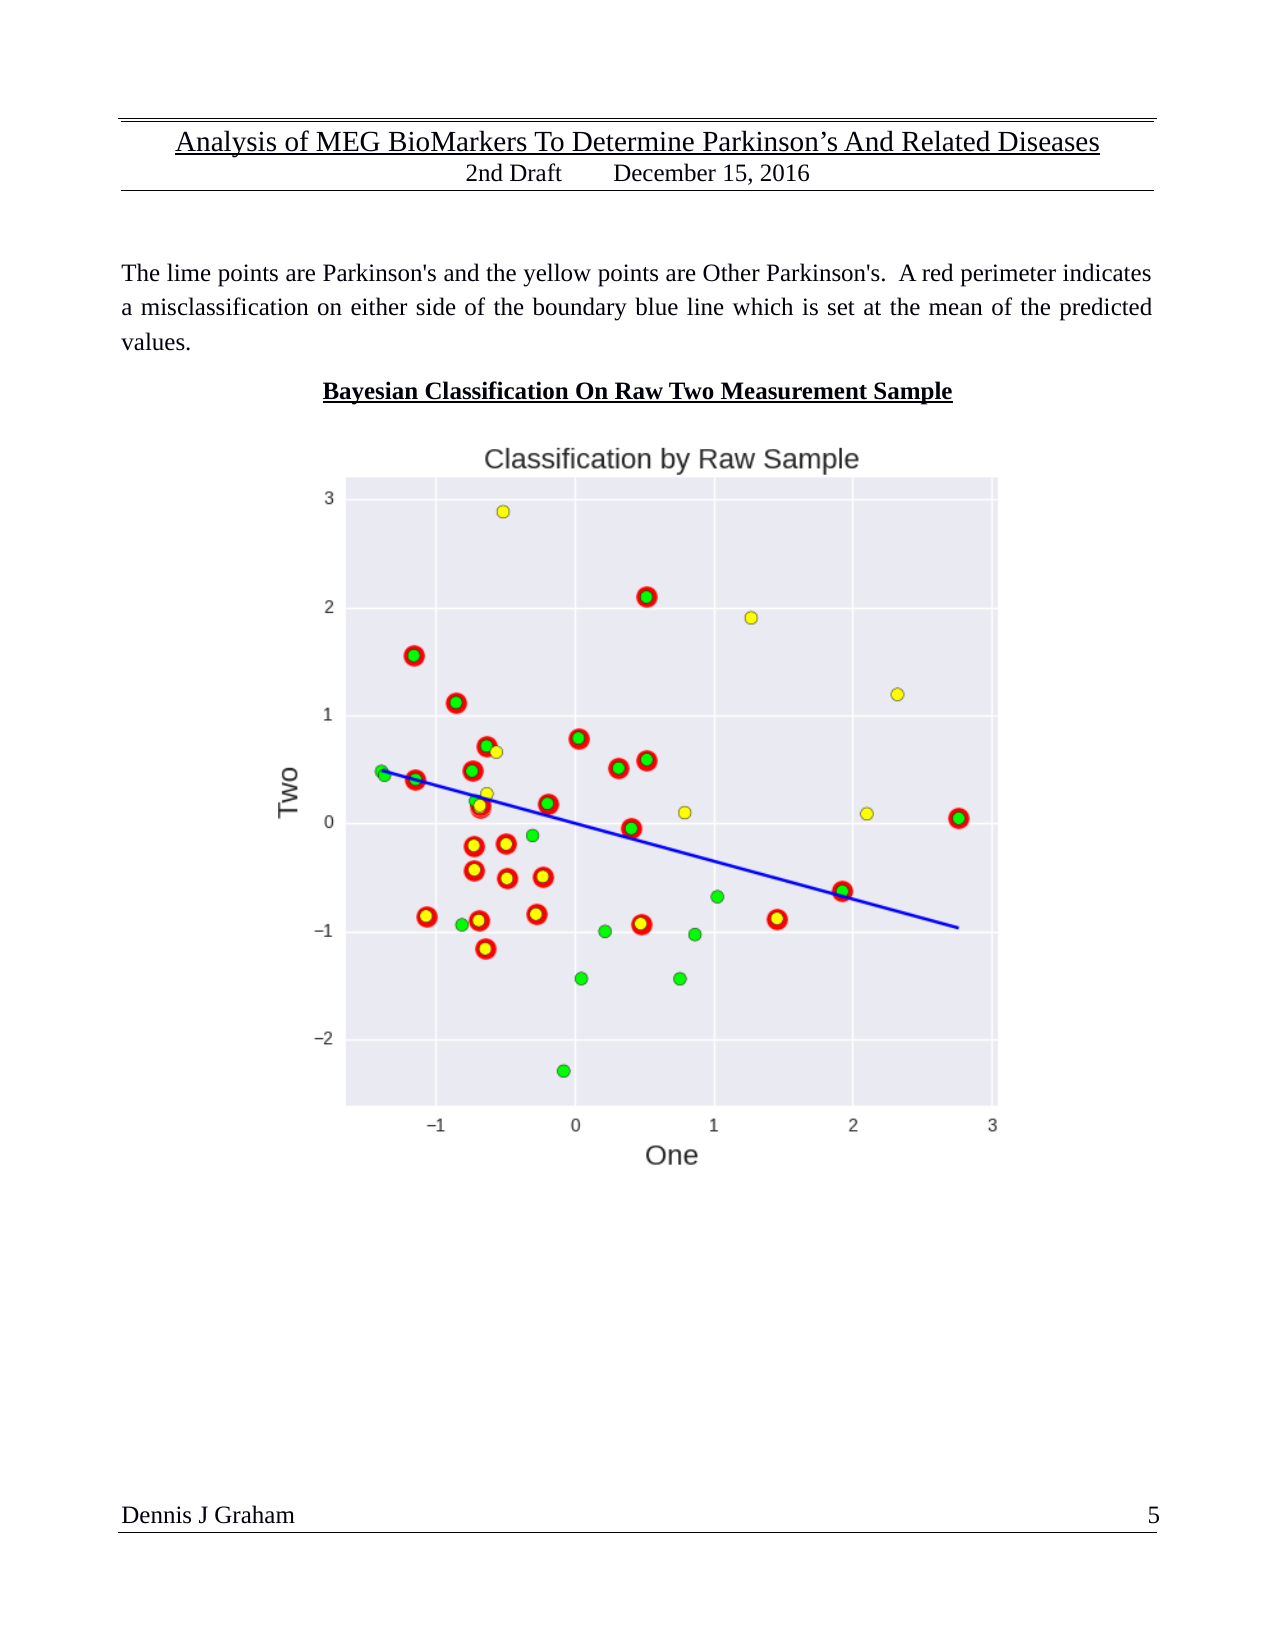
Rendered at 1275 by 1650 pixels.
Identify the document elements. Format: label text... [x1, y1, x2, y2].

text Bayesian Classification On Raw Two Measurement Sample [121, 376, 1154, 405]
picture [254, 425, 1021, 1193]
text The lime points are Parkinson's and the yellow points are Other Parkinson's. A red perimeter indicates a misclassification on either side of the boundary blue line which is set at the mean of the predicted values. [121, 258, 1154, 356]
